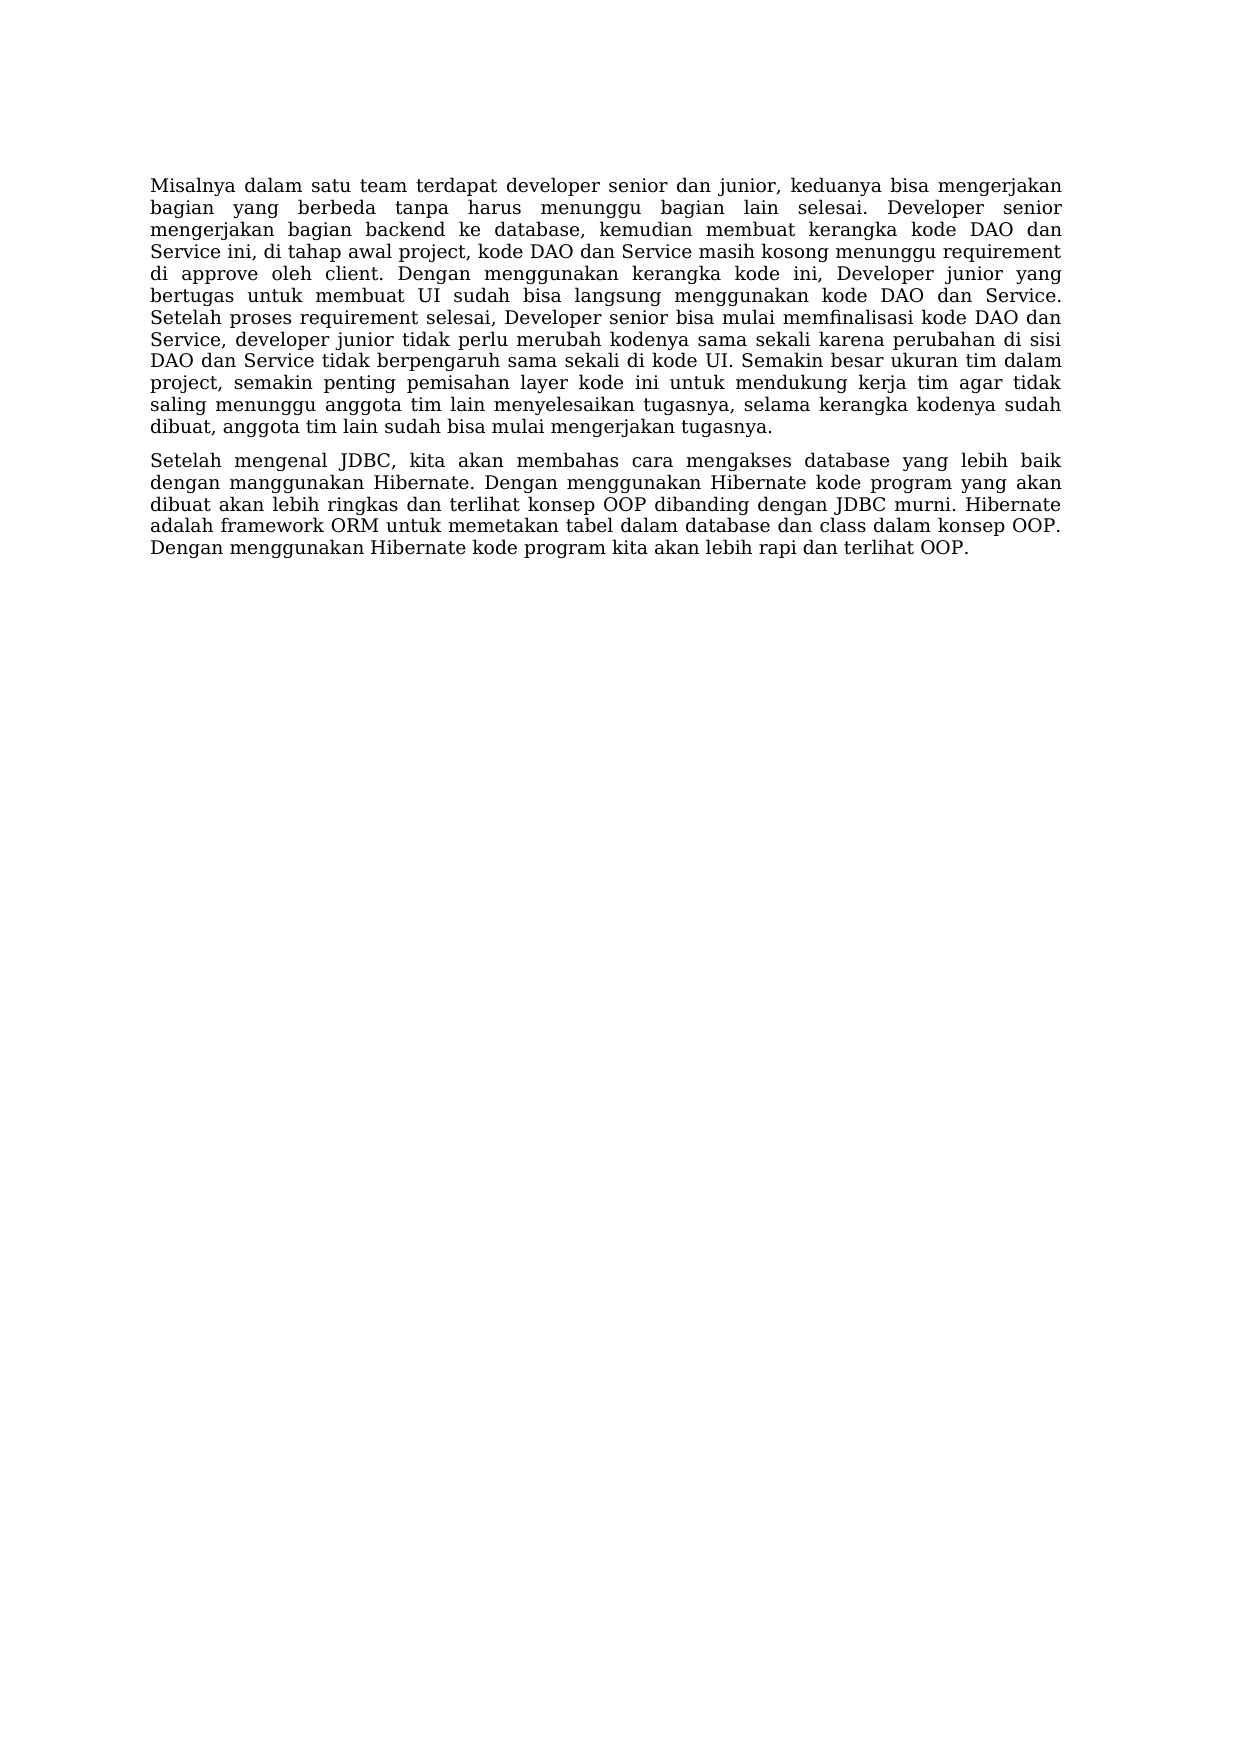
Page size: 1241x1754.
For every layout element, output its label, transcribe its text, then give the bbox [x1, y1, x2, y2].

text Setelah mengenal JDBC, kita akan membahas cara mengakses database yang lebih baik dengan manggunakan Hibernate. Dengan menggunakan Hibernate kode program yang akan dibuat akan lebih ringkas dan terlihat konsep OOP dibanding dengan JDBC murni. Hibernate adalah framework ORM untuk memetakan tabel dalam database dan class dalam konsep OOP. Dengan menggunakan Hibernate kode program kita akan lebih rapi dan terlihat OOP. [150, 450, 1063, 559]
text Misalnya dalam satu team terdapat developer senior dan junior, keduanya bisa mengerjakan bagian yang berbeda tanpa harus menunggu bagian lain selesai. Developer senior mengerjakan bagian backend ke database, kemudian membuat kerangka kode DAO dan Service ini, di tahap awal project, kode DAO dan Service masih kosong menunggu requirement di approve oleh client. Dengan menggunakan kerangka kode ini, Developer junior yang bertugas untuk membuat UI sudah bisa langsung menggunakan kode DAO dan Service. Setelah proses requirement selesai, Developer senior bisa mulai memfinalisasi kode DAO dan Service, developer junior tidak perlu merubah kodenya sama sekali karena perubahan di sisi DAO dan Service tidak berpengaruh sama sekali di kode UI. Semakin besar ukuran tim dalam project, semakin penting pemisahan layer kode ini untuk mendukung kerja tim agar tidak saling menunggu anggota tim lain menyelesaikan tugasnya, selama kerangka kodenya sudah dibuat, anggota tim lain sudah bisa mulai mengerjakan tugasnya. [150, 176, 1063, 438]
